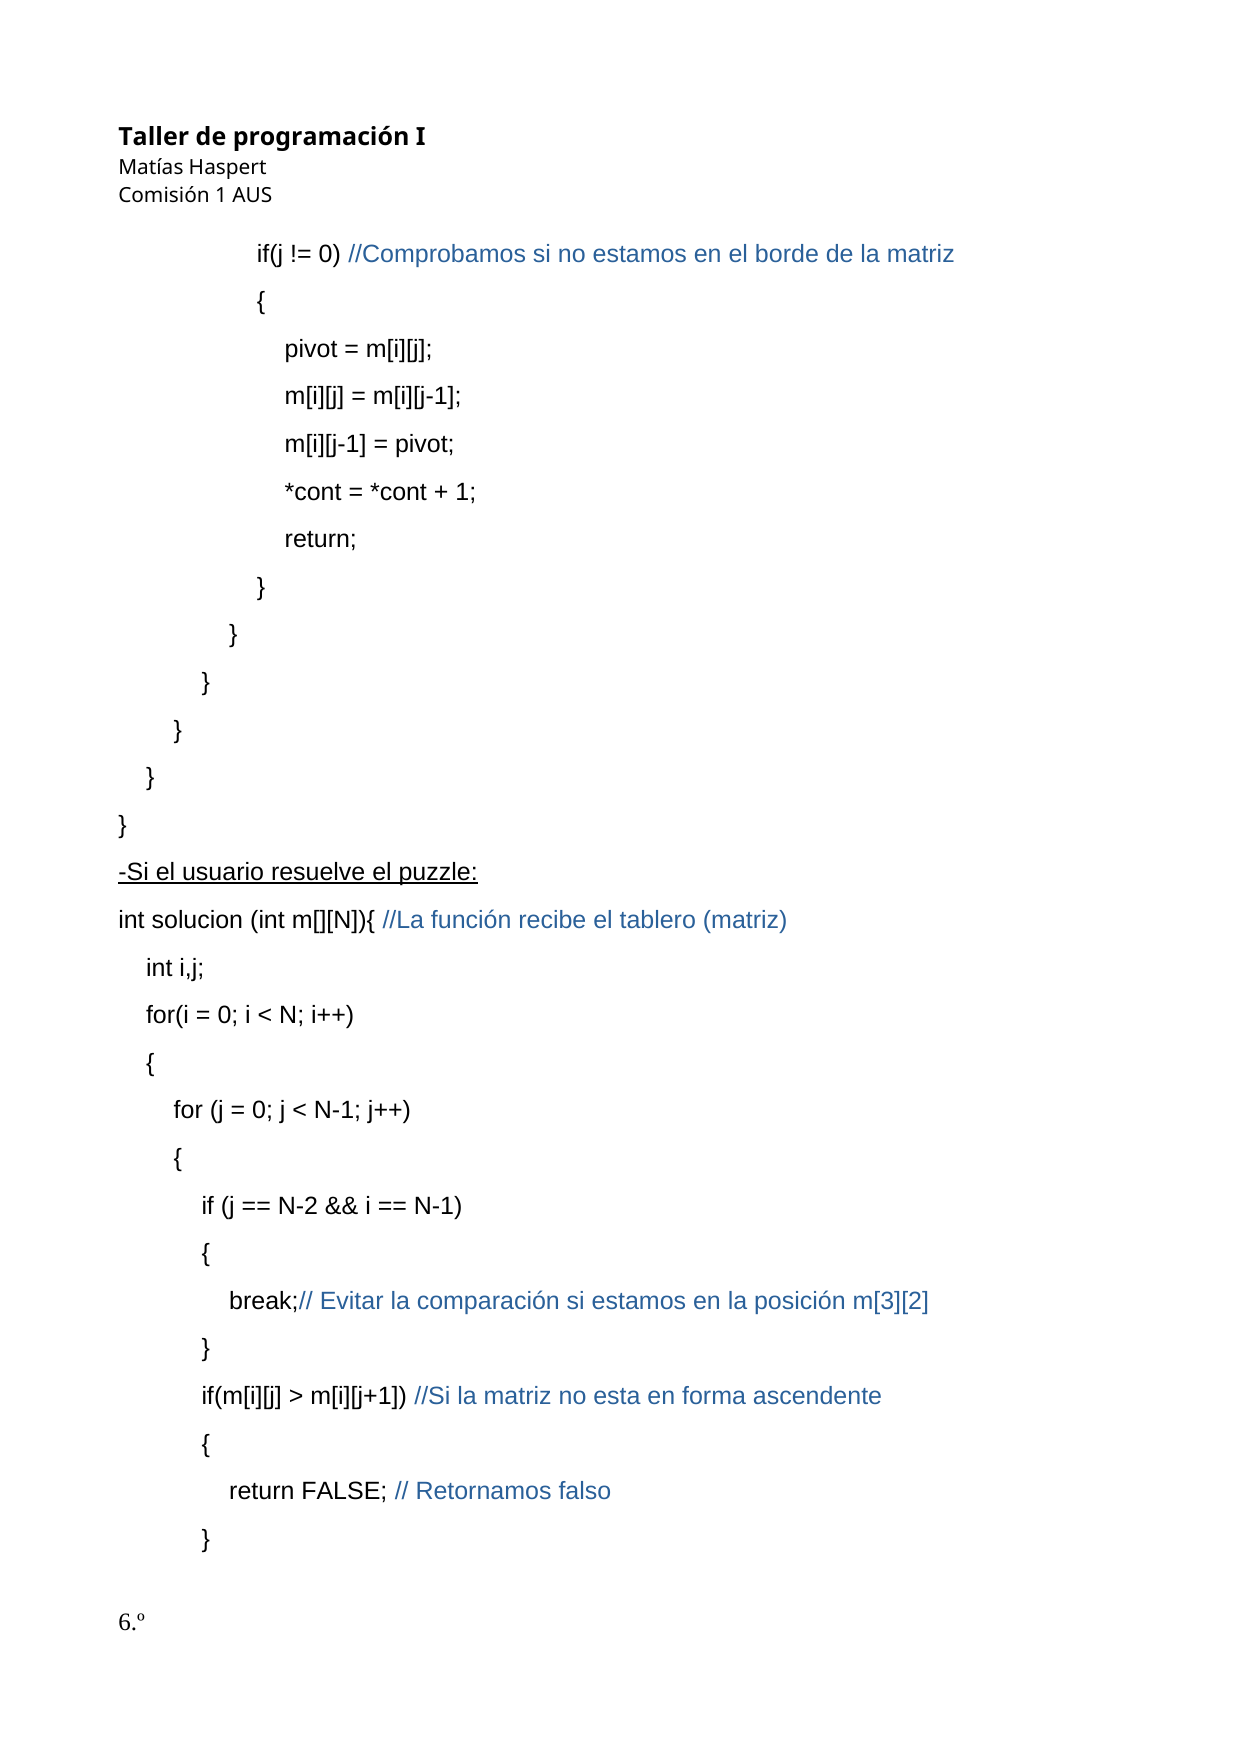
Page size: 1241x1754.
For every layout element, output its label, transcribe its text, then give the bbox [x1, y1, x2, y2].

text { [118, 1143, 1122, 1172]
text if(j != 0) //Comprobamos si no estamos en el borde de la matriz [118, 238, 1122, 267]
text break;// Evitar la comparación si estamos en la posición m[3][2] [118, 1286, 1122, 1314]
text m[i][j] = m[i][j-1]; [118, 381, 1122, 410]
text } [118, 1333, 1122, 1362]
text if (j == N-2 && i == N-1) [118, 1191, 1122, 1219]
text m[i][j-1] = pivot; [118, 429, 1122, 458]
text pivot = m[i][j]; [118, 334, 1122, 362]
text int solucion (int m[][N]){ //La función recibe el tablero (matriz) [118, 905, 1122, 934]
text -Si el usuario resuelve el puzzle: [118, 857, 1122, 886]
text { [118, 1429, 1122, 1457]
text { [118, 286, 1122, 315]
text } [118, 572, 1122, 601]
text { [118, 1048, 1122, 1077]
text int i,j; [118, 953, 1122, 981]
text } [118, 619, 1122, 648]
text for (j = 0; j < N-1; j++) [118, 1095, 1122, 1124]
text *cont = *cont + 1; [118, 477, 1122, 505]
text return FALSE; // Retornamos falso [118, 1476, 1122, 1505]
text } [118, 810, 1122, 838]
text for(i = 0; i < N; i++) [118, 1000, 1122, 1029]
text return; [118, 524, 1122, 553]
text if(m[i][j] > m[i][j+1]) //Si la matriz no esta en forma ascendente [118, 1381, 1122, 1410]
text } [118, 762, 1122, 791]
text } [118, 1524, 1122, 1553]
text { [118, 1238, 1122, 1267]
text } [118, 714, 1122, 743]
text } [118, 667, 1122, 696]
